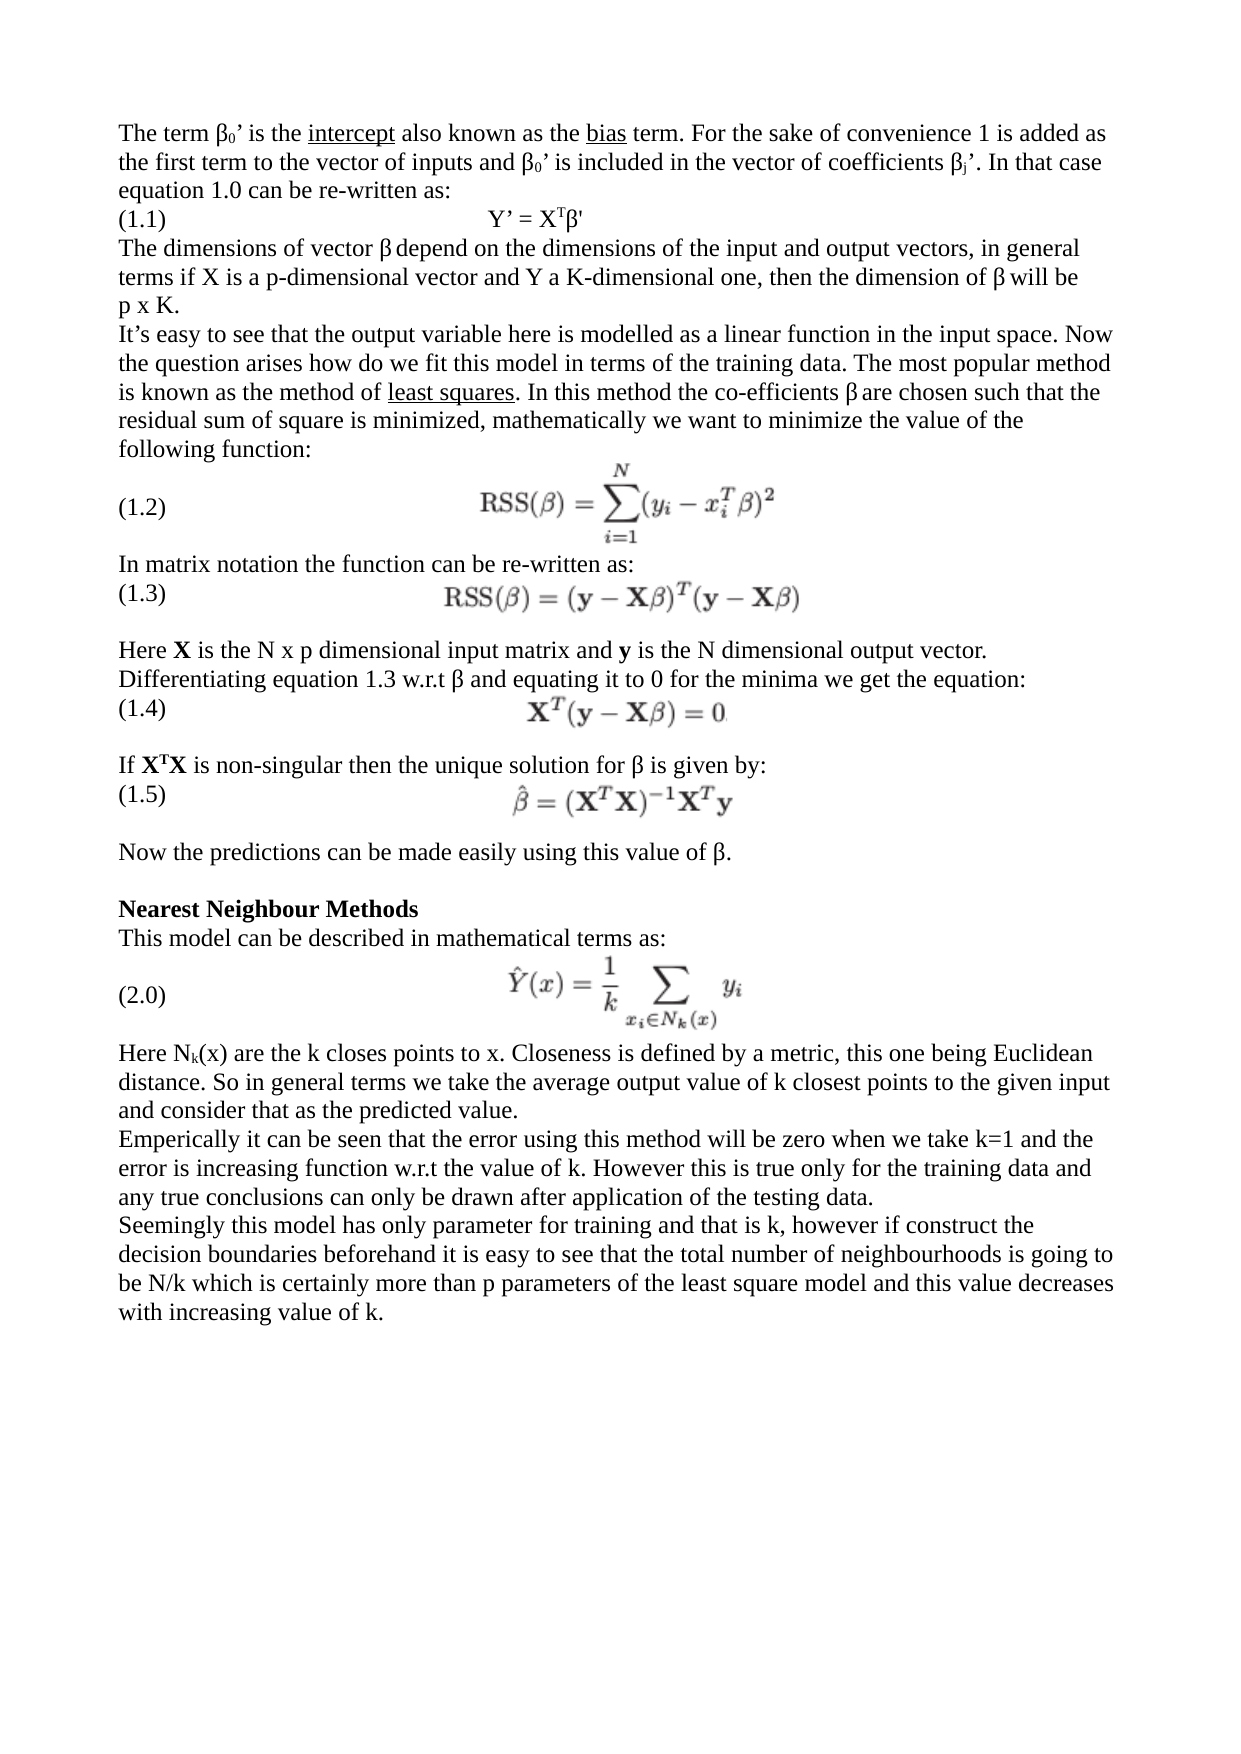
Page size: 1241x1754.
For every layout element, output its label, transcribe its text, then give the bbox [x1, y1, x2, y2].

text (1.1) Y’ = XTβ' [118, 204, 1122, 233]
text Here Nk(x) are the k closes points to x. Closeness is defined by a metric, this one being Euclidean distance. So in general terms we take the average output value of k closest points to the given input and consider that as the predicted value. [118, 1038, 1122, 1124]
picture [505, 779, 735, 819]
text (1.3) [118, 578, 438, 607]
text [735, 779, 1122, 808]
text p x K. [118, 291, 1122, 319]
text Nearest Neighbour Methods [118, 894, 1122, 923]
picture [463, 463, 777, 548]
text (1.5) [118, 779, 505, 808]
picture [438, 578, 802, 619]
text (1.4) [118, 693, 513, 722]
picture [494, 951, 746, 1038]
text This model can be described in mathematical terms as: [118, 923, 1122, 952]
text Emperically it can be seen that the error using this method will be zero when we take k=1 and the error is increasing function w.r.t the value of k. However this is true only for the training data and any true conclusions can only be drawn after application of the testing data. [118, 1124, 1122, 1211]
text [777, 492, 1122, 521]
text Here X is the N x p dimensional input matrix and y is the N dimensional output vector. Differentiating equation 1.3 w.r.t β and equating it to 0 for the minima we get the equation: [118, 636, 1122, 693]
text In matrix notation the function can be re-written as: [118, 549, 1122, 578]
text (2.0) [118, 981, 494, 1009]
text [746, 981, 1122, 1009]
text The dimensions of vector β depend on the dimensions of the input and output vectors, in general terms if X is a p-dimensional vector and Y a K-dimensional one, then the dimension of β will be [118, 233, 1122, 291]
picture [513, 693, 728, 731]
text It’s easy to see that the output variable here is modelled as a linear function in the input space. Now the question arises how do we fit this model in terms of the training data. The most popular method is known as the method of least squares. In this method the co-efficients β are chosen such that the residual sum of square is minimized, mathematically we want to minimize the value of the following function: [118, 319, 1122, 463]
text [728, 693, 1122, 722]
text [802, 578, 1122, 607]
text If XTX is non-singular then the unique solution for β is given by: [118, 751, 1122, 779]
text Seemingly this model has only parameter for training and that is k, however if construct the decision boundaries beforehand it is easy to see that the total number of neighbourhoods is going to be N/k which is certainly more than p parameters of the least square model and this value decreases with increasing value of k. [118, 1211, 1122, 1326]
text The term β0’ is the intercept also known as the bias term. For the sake of convenience 1 is added as the first term to the vector of inputs and β0’ is included in the vector of coefficients βj’. In that case equation 1.0 can be re-written as: [118, 118, 1122, 204]
text Now the predictions can be made easily using this value of β. [118, 837, 1122, 866]
text (1.2) [118, 492, 463, 521]
